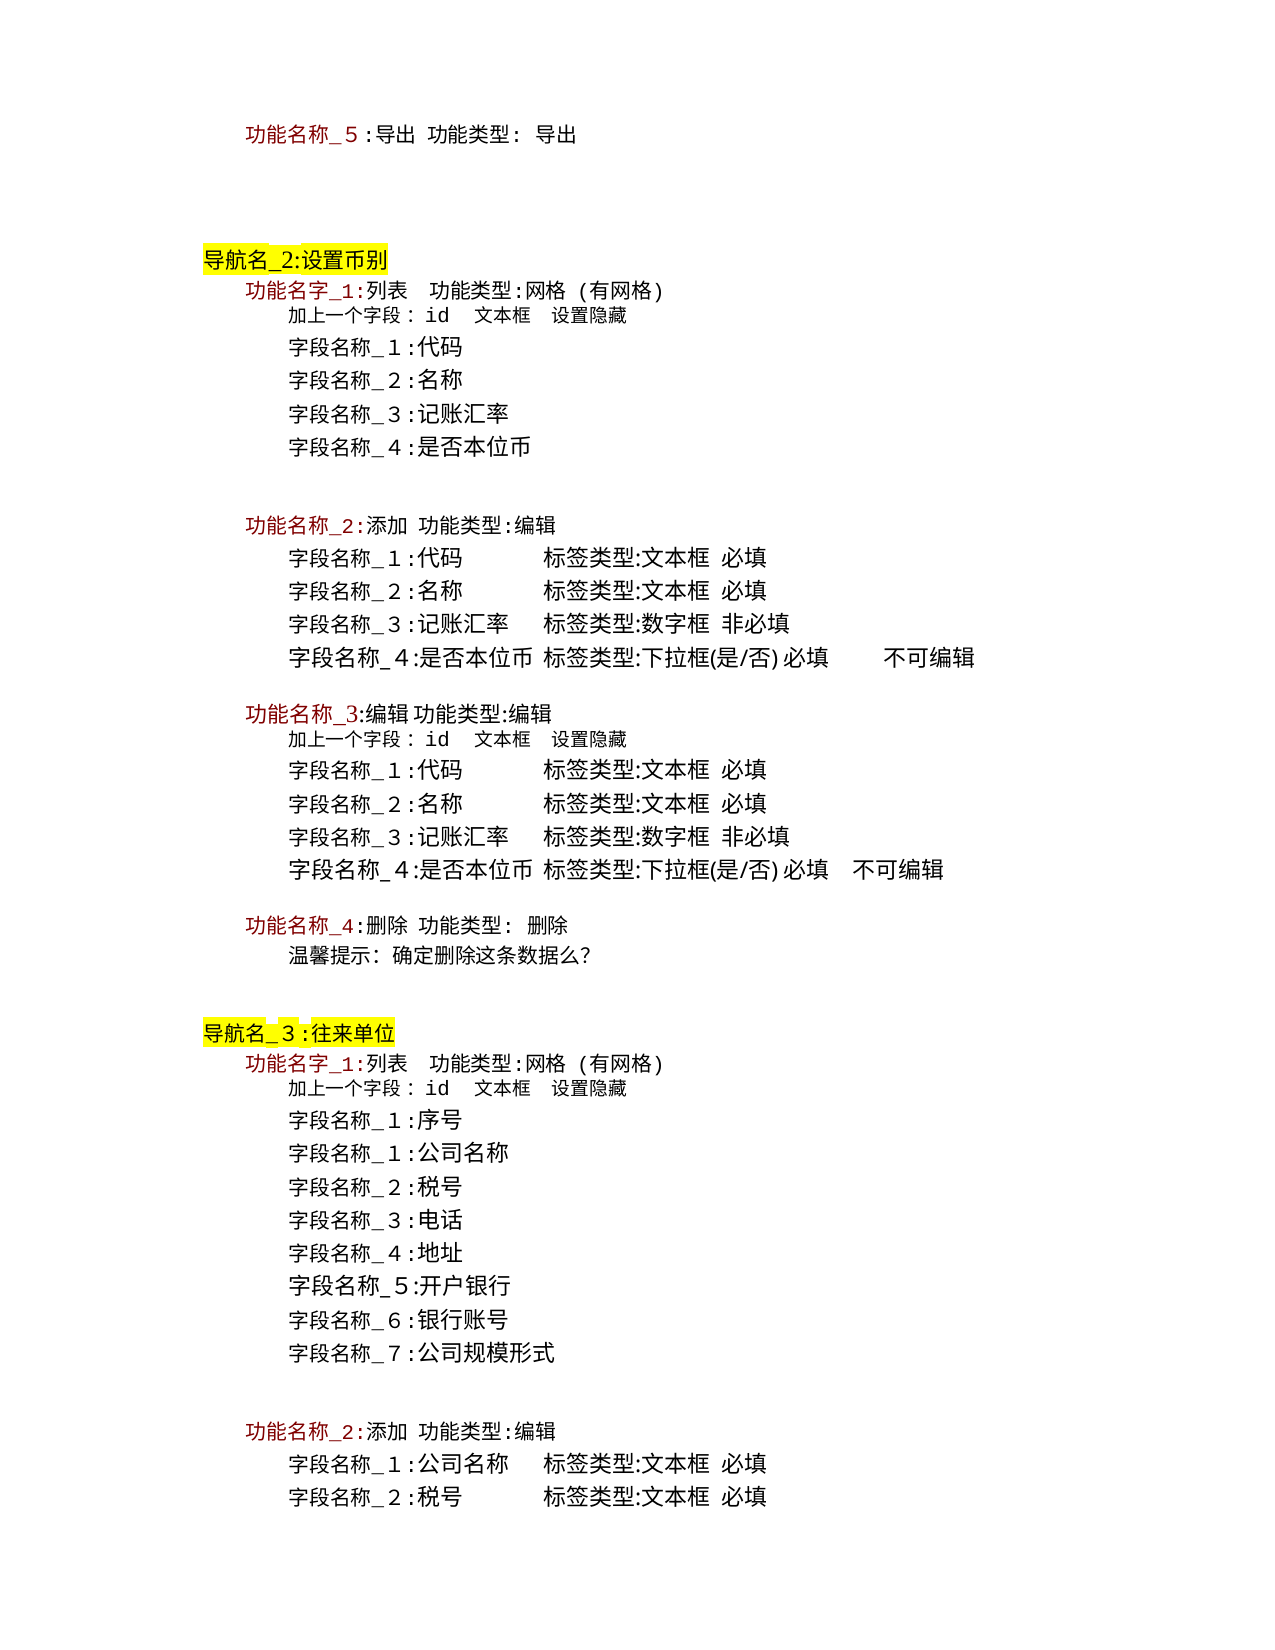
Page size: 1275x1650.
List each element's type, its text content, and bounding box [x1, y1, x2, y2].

text 字段名称_２:名称 标签类型:文本框 必填 [118, 786, 1157, 819]
text 字段名称_４:地址 [118, 1235, 1157, 1268]
text 字段名称_７:公司规模形式 [118, 1335, 1157, 1368]
text 功能名字_1:列表 功能类型:网格 (有网格) [118, 275, 1157, 305]
text 导航名_３:往来单位 [118, 1017, 1157, 1048]
text 功能名称_５:导出 功能类型: 导出 [118, 118, 1157, 148]
text 字段名称_２:税号 [118, 1168, 1157, 1202]
text 加上一个字段 ：id 文本框 设置隐藏 [118, 305, 1157, 329]
text 字段名称_１:代码 [118, 329, 1157, 362]
text 字段名称_４:是否本位币 [118, 429, 1157, 462]
text 字段名称_２:税号 标签类型:文本框 必填 [118, 1479, 1157, 1512]
text 功能名称_4:删除 功能类型: 删除 [118, 909, 1157, 939]
text 加上一个字段 ：id 文本框 设置隐藏 [118, 728, 1157, 752]
text 字段名称_４:是否本位币 标签类型:下拉框(是/否) 必填 不可编辑 [118, 640, 1157, 673]
text 导航名_2:设置币别 [118, 243, 1157, 275]
text 字段名称_１:代码 标签类型:文本框 必填 [118, 752, 1157, 786]
text 字段名称_５:开户银行 [118, 1268, 1157, 1301]
text 功能名称_2:添加 功能类型:编辑 [118, 1415, 1157, 1446]
text 字段名称_３:记账汇率 标签类型:数字框 非必填 [118, 606, 1157, 640]
text 功能名字_1:列表 功能类型:网格 (有网格) [118, 1048, 1157, 1078]
text 字段名称_４:是否本位币 标签类型:下拉框(是/否) 必填 不可编辑 [118, 852, 1157, 886]
text 功能名称_2:添加 功能类型:编辑 [118, 509, 1157, 540]
text 字段名称_１:代码 标签类型:文本框 必填 [118, 540, 1157, 573]
text 字段名称_６:银行账号 [118, 1301, 1157, 1335]
text 字段名称_１:公司名称 标签类型:文本框 必填 [118, 1446, 1157, 1479]
text 字段名称_２:名称 [118, 362, 1157, 396]
text 温馨提示：确定删除这条数据么？ [118, 939, 1157, 970]
text 加上一个字段 ：id 文本框 设置隐藏 [118, 1078, 1157, 1102]
text 字段名称_３:电话 [118, 1202, 1157, 1235]
text 字段名称_３:记账汇率 标签类型:数字框 非必填 [118, 819, 1157, 852]
text 字段名称_１:序号 [118, 1102, 1157, 1135]
text 字段名称_１:公司名称 [118, 1135, 1157, 1168]
text 字段名称_３:记账汇率 [118, 396, 1157, 429]
text 字段名称_２:名称 标签类型:文本框 必填 [118, 573, 1157, 606]
text 功能名称_3:编辑 功能类型:编辑 [118, 697, 1157, 728]
